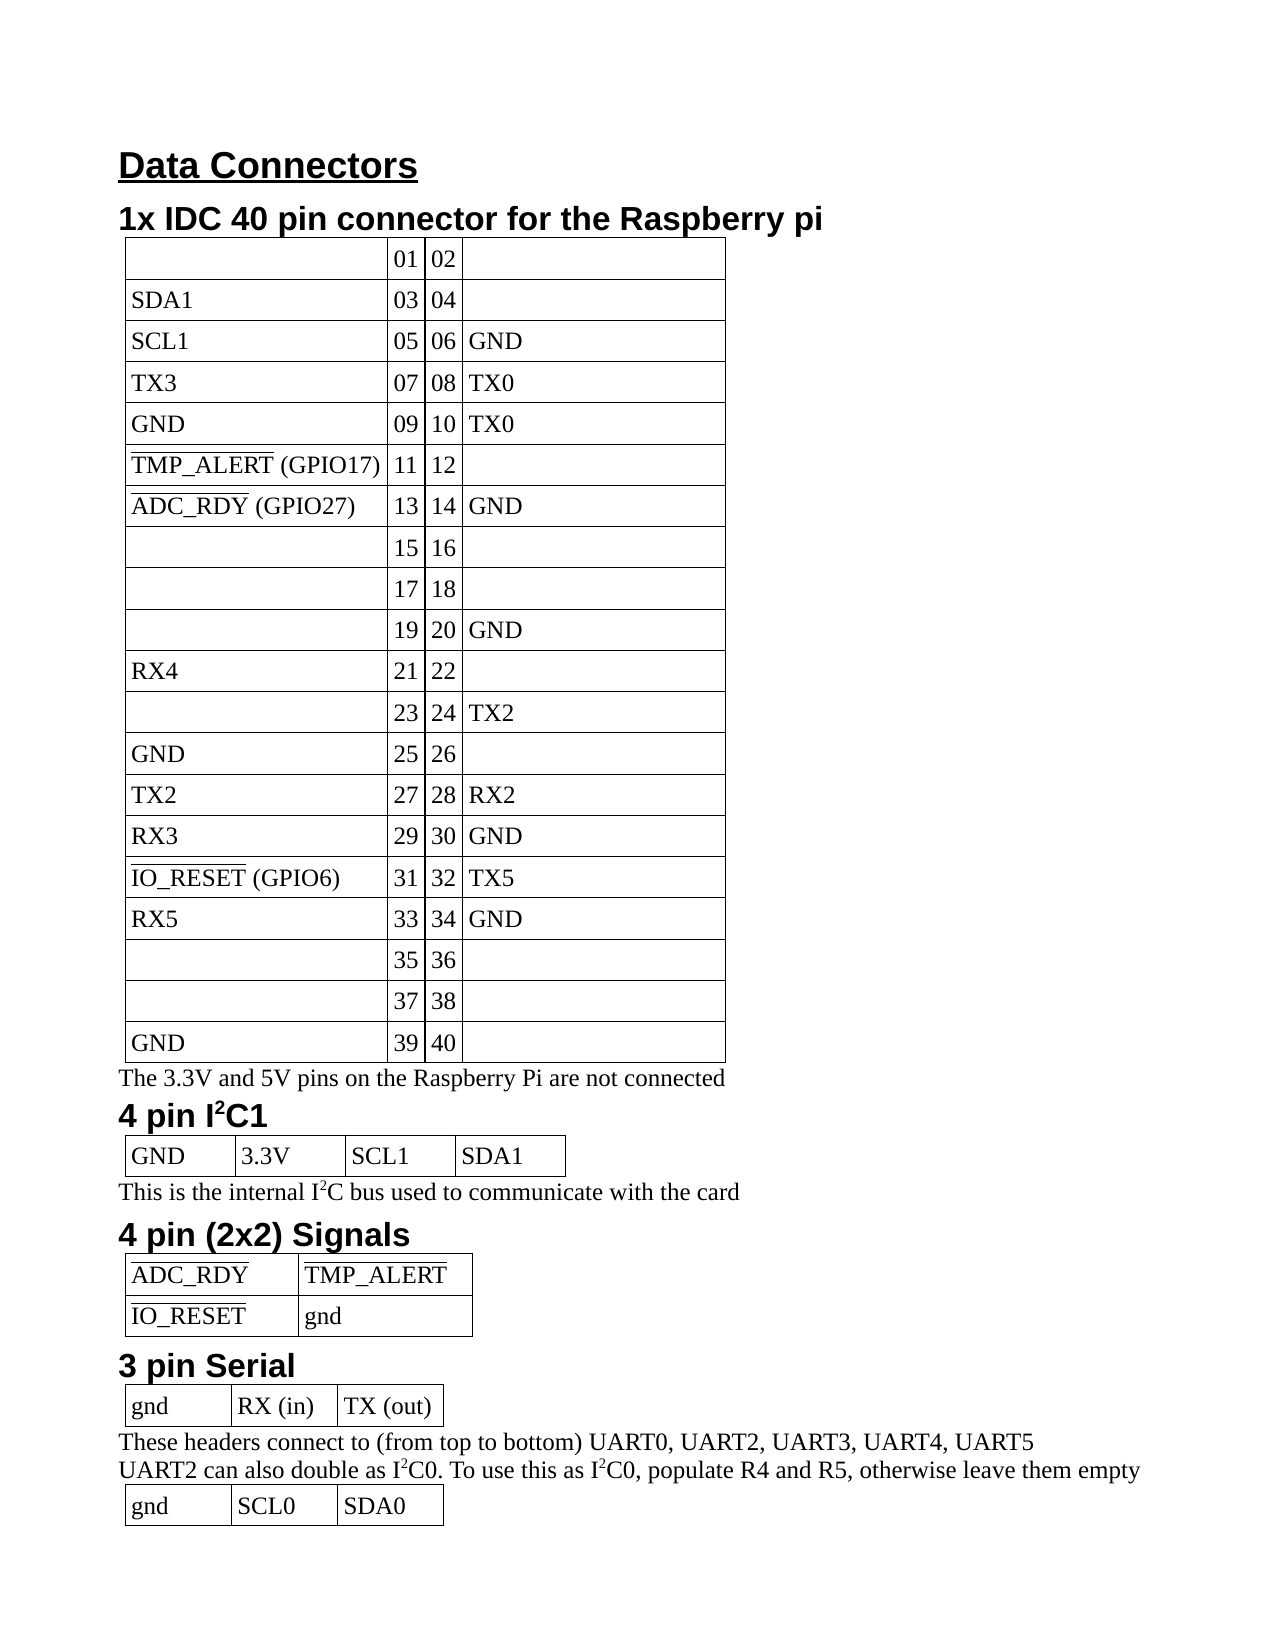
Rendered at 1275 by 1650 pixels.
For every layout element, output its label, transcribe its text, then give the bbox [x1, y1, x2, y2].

table_cell [463, 445, 725, 485]
text This is the internal I2C bus used to communicate with the card [118, 1177, 1157, 1206]
table_cell [126, 568, 387, 608]
table_cell RX4 [126, 651, 387, 691]
table_cell TMP_ALERT (GPIO17) [126, 445, 387, 485]
table_cell 05 [388, 321, 424, 361]
table_header 02 [426, 238, 462, 278]
table_header SDA1 [456, 1136, 565, 1176]
table_cell 24 [426, 692, 462, 732]
table_cell GND [463, 486, 725, 526]
table_cell [463, 940, 725, 980]
table_cell 22 [426, 651, 462, 691]
table_header RX (in) [232, 1385, 337, 1426]
table_cell 35 [388, 940, 424, 980]
table_header gnd [126, 1485, 231, 1525]
table_cell 19 [388, 610, 424, 650]
table_cell 21 [388, 651, 424, 691]
table_cell 38 [426, 981, 462, 1021]
table_cell IO_RESET (GPIO6) [126, 857, 387, 897]
table_cell TX0 [463, 362, 725, 402]
table_cell 09 [388, 403, 424, 443]
table_cell 31 [388, 857, 424, 897]
table_cell SDA1 [126, 280, 387, 320]
table_header TX (out) [338, 1385, 443, 1426]
table_cell 18 [426, 568, 462, 608]
table_cell GND [126, 403, 387, 443]
table_header SCL0 [232, 1485, 337, 1525]
table_cell 13 [388, 486, 424, 526]
table_cell 08 [426, 362, 462, 402]
table_cell IO_RESET [126, 1296, 298, 1336]
table_cell 10 [426, 403, 462, 443]
table_cell RX5 [126, 898, 387, 938]
table_cell 28 [426, 775, 462, 815]
table_cell SCL1 [126, 321, 387, 361]
table_cell TX5 [463, 857, 725, 897]
table_header SDA0 [338, 1485, 443, 1525]
table_header 3.3V [236, 1136, 345, 1176]
table_cell [463, 981, 725, 1021]
table_header gnd [126, 1385, 231, 1426]
table_cell 29 [388, 816, 424, 856]
table_cell TX2 [126, 775, 387, 815]
table_cell 14 [426, 486, 462, 526]
table_cell [463, 280, 725, 320]
subtitle 4 pin I2C1 [118, 1096, 1157, 1135]
table_header [463, 238, 725, 278]
table_cell 03 [388, 280, 424, 320]
subtitle 1x IDC 40 pin connector for the Raspberry pi [118, 199, 1157, 237]
table_header SCL1 [346, 1136, 455, 1176]
table_header 01 [388, 238, 424, 278]
table_cell 37 [388, 981, 424, 1021]
subtitle 3 pin Serial [118, 1346, 1157, 1384]
table_cell 15 [388, 527, 424, 567]
text These headers connect to (from top to bottom) UART0, UART2, UART3, UART4, UART5 [118, 1427, 1157, 1455]
table_cell [126, 981, 387, 1021]
subtitle 4 pin (2x2) Signals [118, 1215, 1157, 1253]
table_cell 04 [426, 280, 462, 320]
table_cell 11 [388, 445, 424, 485]
table_cell [463, 733, 725, 773]
table_cell 06 [426, 321, 462, 361]
table_cell 40 [426, 1022, 462, 1062]
table_cell [126, 940, 387, 980]
table_cell 36 [426, 940, 462, 980]
table_cell [463, 527, 725, 567]
text The 3.3V and 5V pins on the Raspberry Pi are not connected [118, 1063, 1157, 1092]
table_cell [463, 568, 725, 608]
table_cell [463, 1022, 725, 1062]
table_cell GND [463, 610, 725, 650]
table_cell 23 [388, 692, 424, 732]
text UART2 can also double as I2C0. To use this as I2C0, populate R4 and R5, otherwise leave them empty [118, 1455, 1157, 1484]
table_cell 16 [426, 527, 462, 567]
table_header [126, 238, 387, 278]
table_cell 33 [388, 898, 424, 938]
table_cell 20 [426, 610, 462, 650]
table_cell [126, 610, 387, 650]
table_cell 12 [426, 445, 462, 485]
table_cell [126, 527, 387, 567]
table_cell TX2 [463, 692, 725, 732]
table_cell GND [463, 898, 725, 938]
table_cell RX3 [126, 816, 387, 856]
table_cell TX3 [126, 362, 387, 402]
table_cell 34 [426, 898, 462, 938]
table_cell GND [126, 1022, 387, 1062]
table_cell GND [126, 733, 387, 773]
table_cell 32 [426, 857, 462, 897]
table_cell gnd [299, 1296, 472, 1336]
table_cell GND [463, 321, 725, 361]
table_header GND [126, 1136, 235, 1176]
table_header ADC_RDY [126, 1254, 298, 1294]
table_cell 39 [388, 1022, 424, 1062]
table_cell 26 [426, 733, 462, 773]
table_cell ADC_RDY (GPIO27) [126, 486, 387, 526]
table_cell 27 [388, 775, 424, 815]
table_cell 17 [388, 568, 424, 608]
subtitle Data Connectors [118, 143, 1157, 186]
table_cell GND [463, 816, 725, 856]
table_cell 30 [426, 816, 462, 856]
table_cell 25 [388, 733, 424, 773]
table_cell 07 [388, 362, 424, 402]
table_header TMP_ALERT [299, 1254, 472, 1294]
table_cell [126, 692, 387, 732]
table_cell [463, 651, 725, 691]
table_cell RX2 [463, 775, 725, 815]
table_cell TX0 [463, 403, 725, 443]
